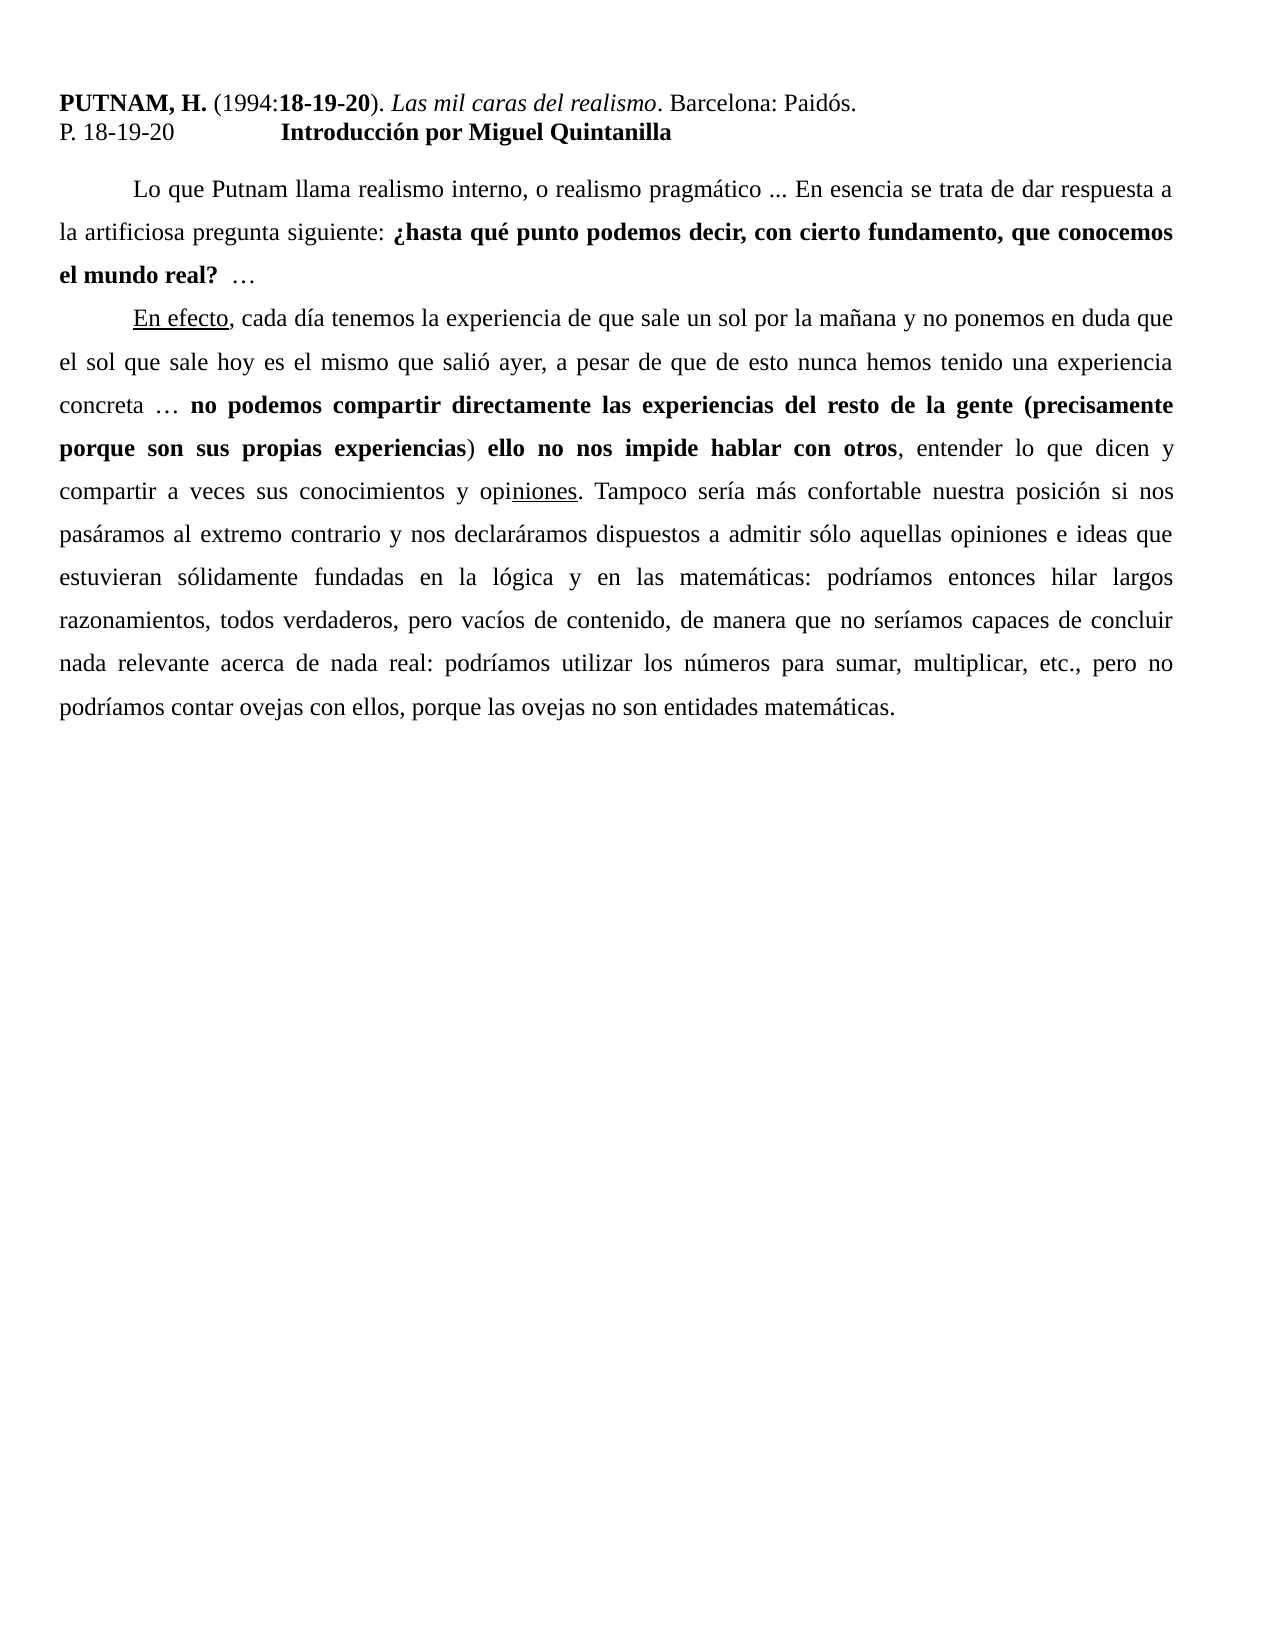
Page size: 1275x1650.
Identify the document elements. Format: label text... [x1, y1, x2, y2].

text P. 18-19-20 Introducción por Miguel Quintanilla [59, 117, 1174, 145]
text En efecto, cada día tenemos la experiencia de que sale un sol por la mañana y no ponemos en duda que el sol que sale hoy es el mismo que salió ayer, a pesar de que de esto nunca hemos tenido una experiencia concreta … no podemos compartir directamente las experiencias del resto de la gente (precisamente porque son sus propias experiencias) ello no nos impide hablar con otros, entender lo que dicen y compartir a veces sus conocimientos y opiniones. Tampoco sería más confortable nuestra posición si nos pasáramos al extremo contrario y nos declaráramos dispuestos a admitir sólo aquellas opiniones e ideas que estuvieran sólidamente fundadas en la lógica y en las matemáticas: podríamos entonces hilar largos razonamientos, todos verdaderos, pero vacíos de contenido, de manera que no seríamos capaces de concluir nada relevante acerca de nada real: podríamos utilizar los números para sumar, multiplicar, etc., pero no podríamos contar ovejas con ellos, porque las ovejas no son entidades matemáticas. [59, 303, 1174, 720]
text PUTNAM, H. (1994:18-19-20). Las mil caras del realismo. Barcelona: Paidós. [59, 88, 1174, 117]
text Lo que Putnam llama realismo interno, o realismo pragmático ... En esencia se trata de dar respuesta a la artificiosa pregunta siguiente: ¿hasta qué punto podemos decir, con cierto fundamento, que conocemos el mundo real? … [59, 174, 1174, 289]
